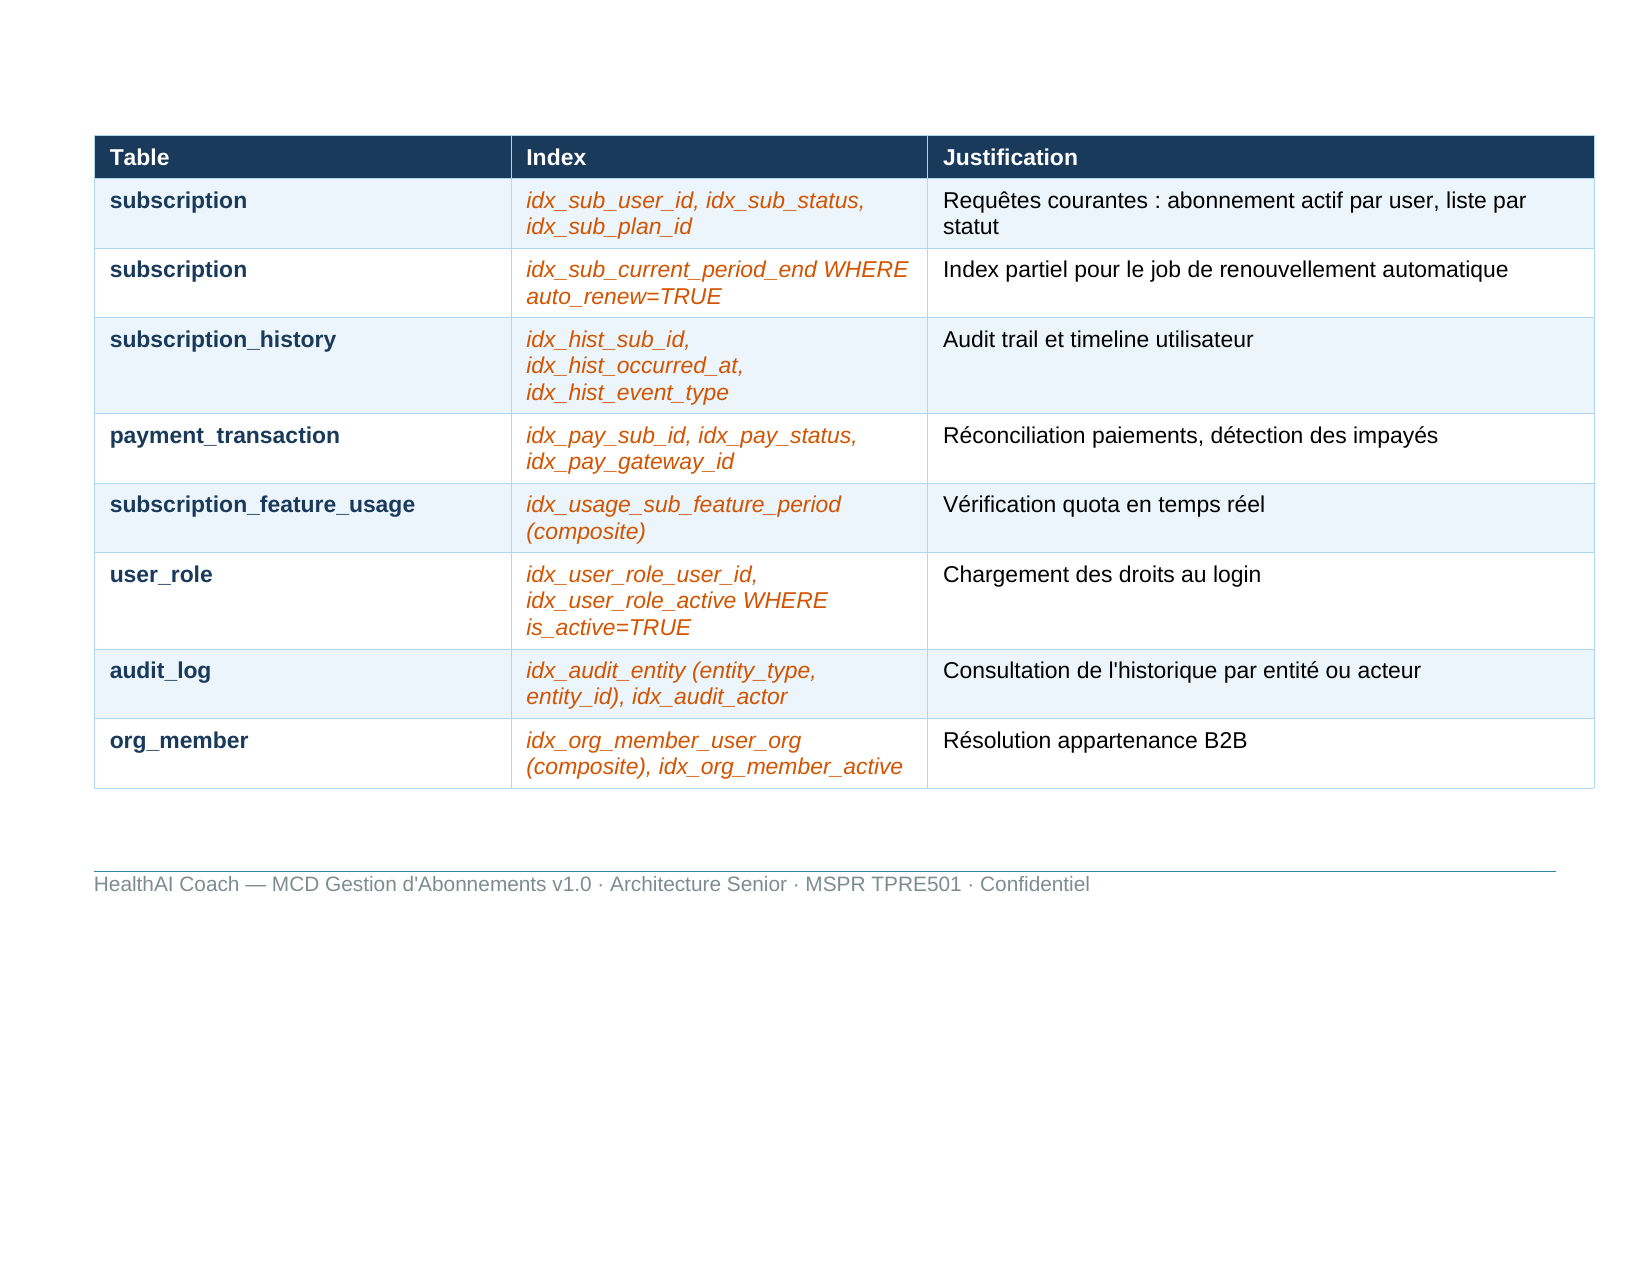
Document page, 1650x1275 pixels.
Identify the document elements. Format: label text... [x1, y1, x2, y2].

table_cell subscription [95, 249, 511, 317]
table_cell subscription_feature_usage [95, 484, 511, 552]
table_cell Audit trail et timeline utilisateur [928, 318, 1594, 413]
table_header Index [512, 136, 927, 178]
table_header Justification [928, 136, 1594, 178]
table_cell idx_sub_current_period_end WHERE auto_renew=TRUE [512, 249, 927, 317]
table_cell idx_hist_sub_id, idx_hist_occurred_at, idx_hist_event_type [512, 318, 927, 413]
table_header Table [95, 136, 511, 178]
table_cell idx_user_role_user_id, idx_user_role_active WHERE is_active=TRUE [512, 553, 927, 648]
table_cell audit_log [95, 650, 511, 718]
table_cell user_role [95, 553, 511, 648]
table_cell org_member [95, 719, 511, 788]
table_cell Vérification quota en temps réel [928, 484, 1594, 552]
table_cell idx_usage_sub_feature_period (composite) [512, 484, 927, 552]
table_cell Index partiel pour le job de renouvellement automatique [928, 249, 1594, 317]
table_cell idx_sub_user_id, idx_sub_status, idx_sub_plan_id [512, 179, 927, 248]
table_cell idx_audit_entity (entity_type, entity_id), idx_audit_actor [512, 650, 927, 718]
table_cell Réconciliation paiements, détection des impayés [928, 414, 1594, 483]
text HealthAI Coach — MCD Gestion d'Abonnements v1.0 · Architecture Senior · MSPR TPRE501 · Confidentiel [94, 872, 1556, 896]
table_cell idx_pay_sub_id, idx_pay_status, idx_pay_gateway_id [512, 414, 927, 483]
table_cell Consultation de l'historique par entité ou acteur [928, 650, 1594, 718]
table_cell Résolution appartenance B2B [928, 719, 1594, 788]
table_cell Chargement des droits au login [928, 553, 1594, 648]
table_cell idx_org_member_user_org (composite), idx_org_member_active [512, 719, 927, 788]
table_cell payment_transaction [95, 414, 511, 483]
table_cell subscription [95, 179, 511, 248]
table_cell subscription_history [95, 318, 511, 413]
table_cell Requêtes courantes : abonnement actif par user, liste par statut [928, 179, 1594, 248]
